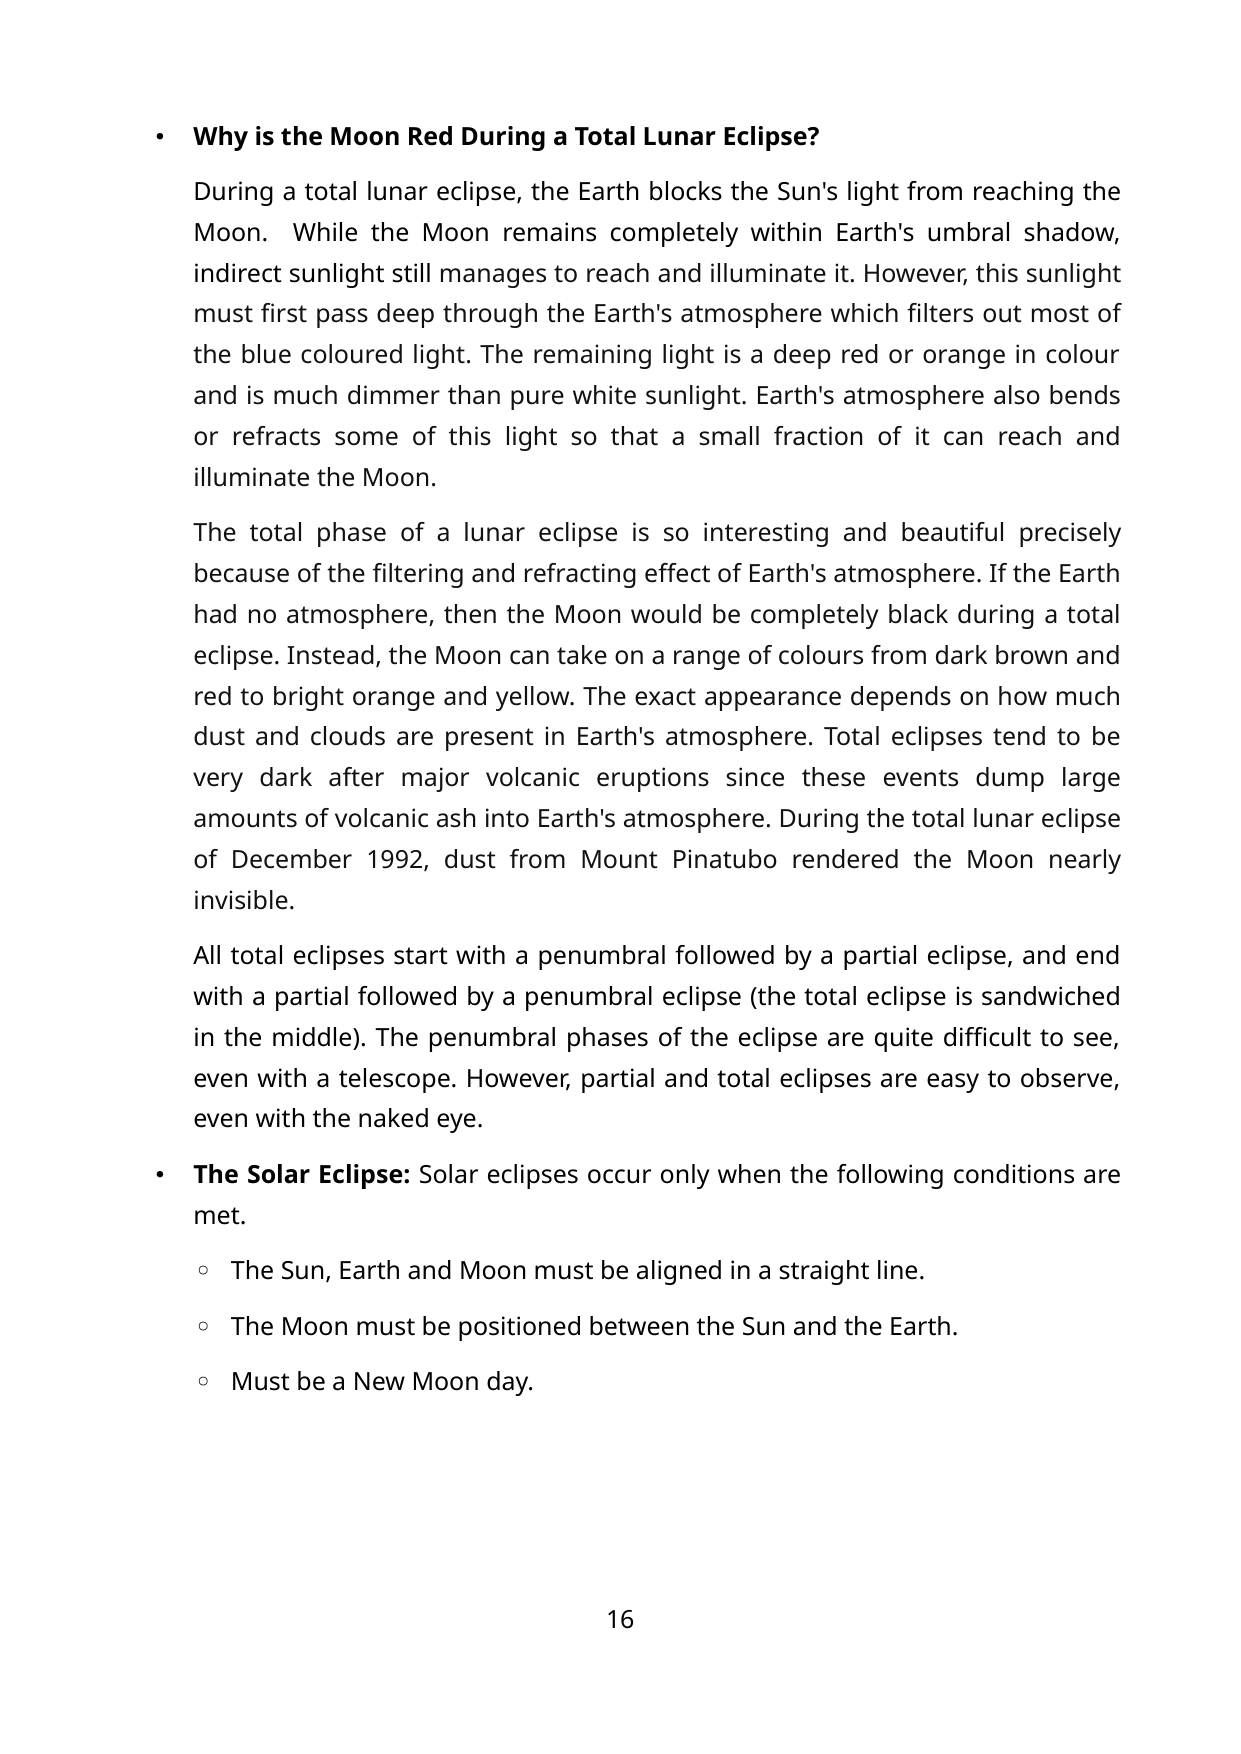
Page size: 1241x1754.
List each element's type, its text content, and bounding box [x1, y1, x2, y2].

list The Sun, Earth and Moon must be aligned in a straight line. [193, 1253, 1122, 1287]
list The Moon must be positioned between the Sun and the Earth. [193, 1308, 1122, 1342]
list Must be a New Moon day. [193, 1363, 1122, 1398]
list All total eclipses start with a penumbral followed by a partial eclipse, and end with a partial followed by a penumbral eclipse (the total eclipse is sandwiched in the middle). The penumbral phases of the eclipse are quite difficult to see, even with a telescope. However, partial and total eclipses are easy to observe, even with the naked eye. [156, 938, 1122, 1135]
list The total phase of a lunar eclipse is so interesting and beautiful precisely because of the filtering and refracting effect of Earth's atmosphere. If the Earth had no atmosphere, then the Moon would be completely black during a total eclipse. Instead, the Moon can take on a range of colours from dark brown and red to bright orange and yellow. The exact appearance depends on how much dust and clouds are present in Earth's atmosphere. Total eclipses tend to be very dark after major volcanic eruptions since these events dump large amounts of volcanic ash into Earth's atmosphere. During the total lunar eclipse of December 1992, dust from Mount Pinatubo rendered the Moon nearly invisible. [156, 515, 1122, 916]
list Why is the Moon Red During a Total Lunar Eclipse? [156, 118, 1122, 152]
list The Solar Eclipse: Solar eclipses occur only when the following conditions are met. [156, 1156, 1122, 1231]
list During a total lunar eclipse, the Earth blocks the Sun's light from reaching the Moon. While the Moon remains completely within Earth's umbral shadow, indirect sunlight still manages to reach and illuminate it. However, this sunlight must first pass deep through the Earth's atmosphere which filters out most of the blue coloured light. The remaining light is a deep red or orange in colour and is much dimmer than pure white sunlight. Earth's atmosphere also bends or refracts some of this light so that a small fraction of it can reach and illuminate the Moon. [156, 173, 1122, 493]
